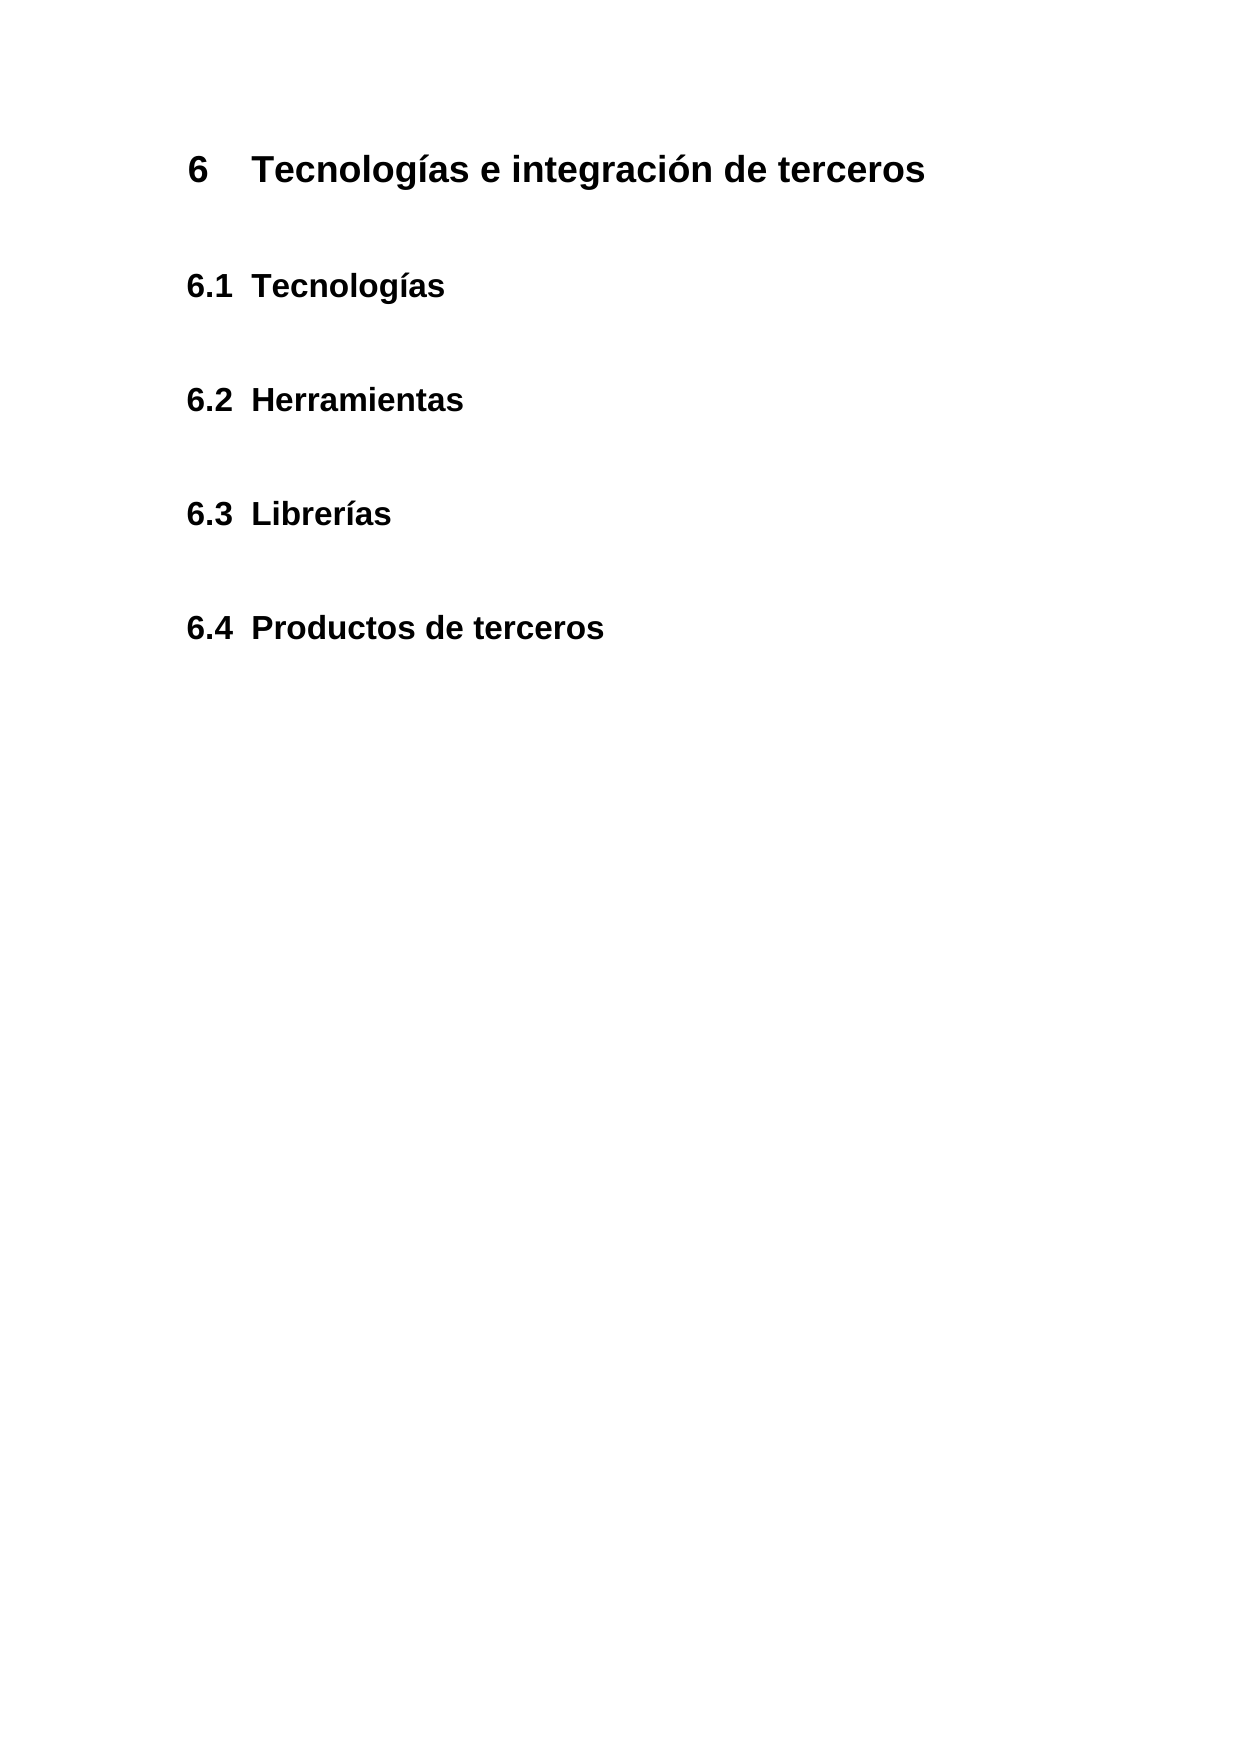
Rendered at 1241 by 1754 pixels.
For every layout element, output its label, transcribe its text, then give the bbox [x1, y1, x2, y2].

subtitle Herramientas [177, 380, 1063, 419]
subtitle Tecnologías e integración de terceros [177, 148, 1063, 191]
subtitle Productos de terceros [177, 608, 1063, 647]
subtitle Librerías [177, 494, 1063, 533]
subtitle Tecnologías [177, 266, 1063, 305]
